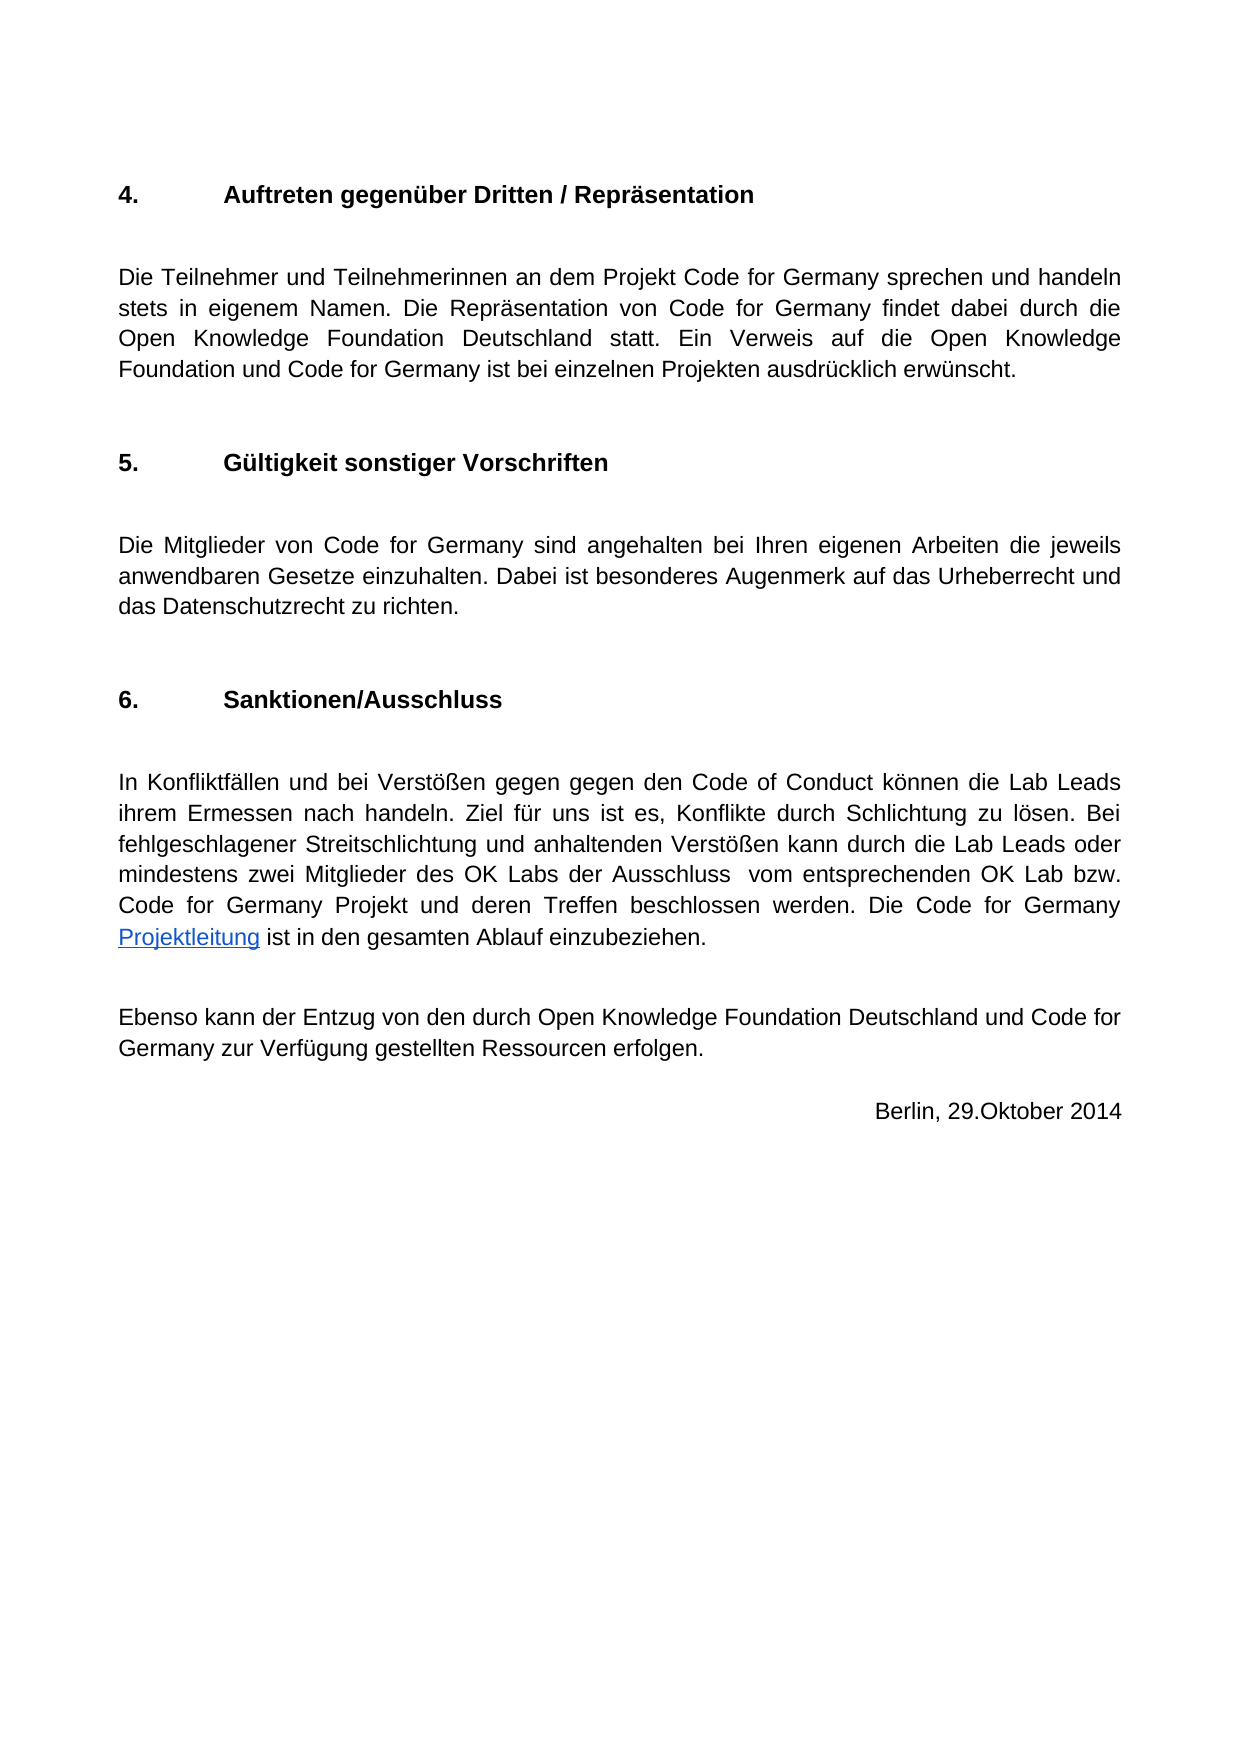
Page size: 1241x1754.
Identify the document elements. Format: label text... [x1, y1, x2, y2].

text Berlin, 29.Oktober 2014 [118, 1098, 1122, 1125]
text In Konfliktfällen und bei Verstößen gegen gegen den Code of Conduct können die Lab Leads ihrem Ermessen nach handeln. Ziel für uns ist es, Konflikte durch Schlichtung zu lösen. Bei fehlgeschlagener Streitschlichtung und anhaltenden Verstößen kann durch die Lab Leads oder mindestens zwei Mitglieder des OK Labs der Ausschluss vom entsprechenden OK Lab bzw. Code for Germany Projekt und deren Treffen beschlossen werden. Die Code for Germany Projektleitung ist in den gesamten Ablauf einzubeziehen. [118, 769, 1122, 951]
subtitle Gültigkeit sonstiger Vorschriften [118, 448, 1122, 476]
text Die Teilnehmer und Teilnehmerinnen an dem Projekt Code for Germany sprechen und handeln stets in eigenem Namen. Die Repräsentation von Code for Germany findet dabei durch die Open Knowledge Foundation Deutschland statt. Ein Verweis auf die Open Knowledge Foundation und Code for Germany ist bei einzelnen Projekten ausdrücklich erwünscht. [118, 263, 1122, 382]
text Ebenso kann der Entzug von den durch Open Knowledge Foundation Deutschland und Code for Germany zur Verfügung gestellten Ressourcen erfolgen. [118, 1004, 1122, 1061]
subtitle Sanktionen/Ausschluss [118, 685, 1122, 713]
text Die Mitglieder von Code for Germany sind angehalten bei Ihren eigenen Arbeiten die jeweils anwendbaren Gesetze einzuhalten. Dabei ist besonderes Augenmerk auf das Urheberrecht und das Datenschutzrecht zu richten. [118, 531, 1122, 619]
subtitle Auftreten gegenüber Dritten / Repräsentation [118, 180, 1122, 208]
